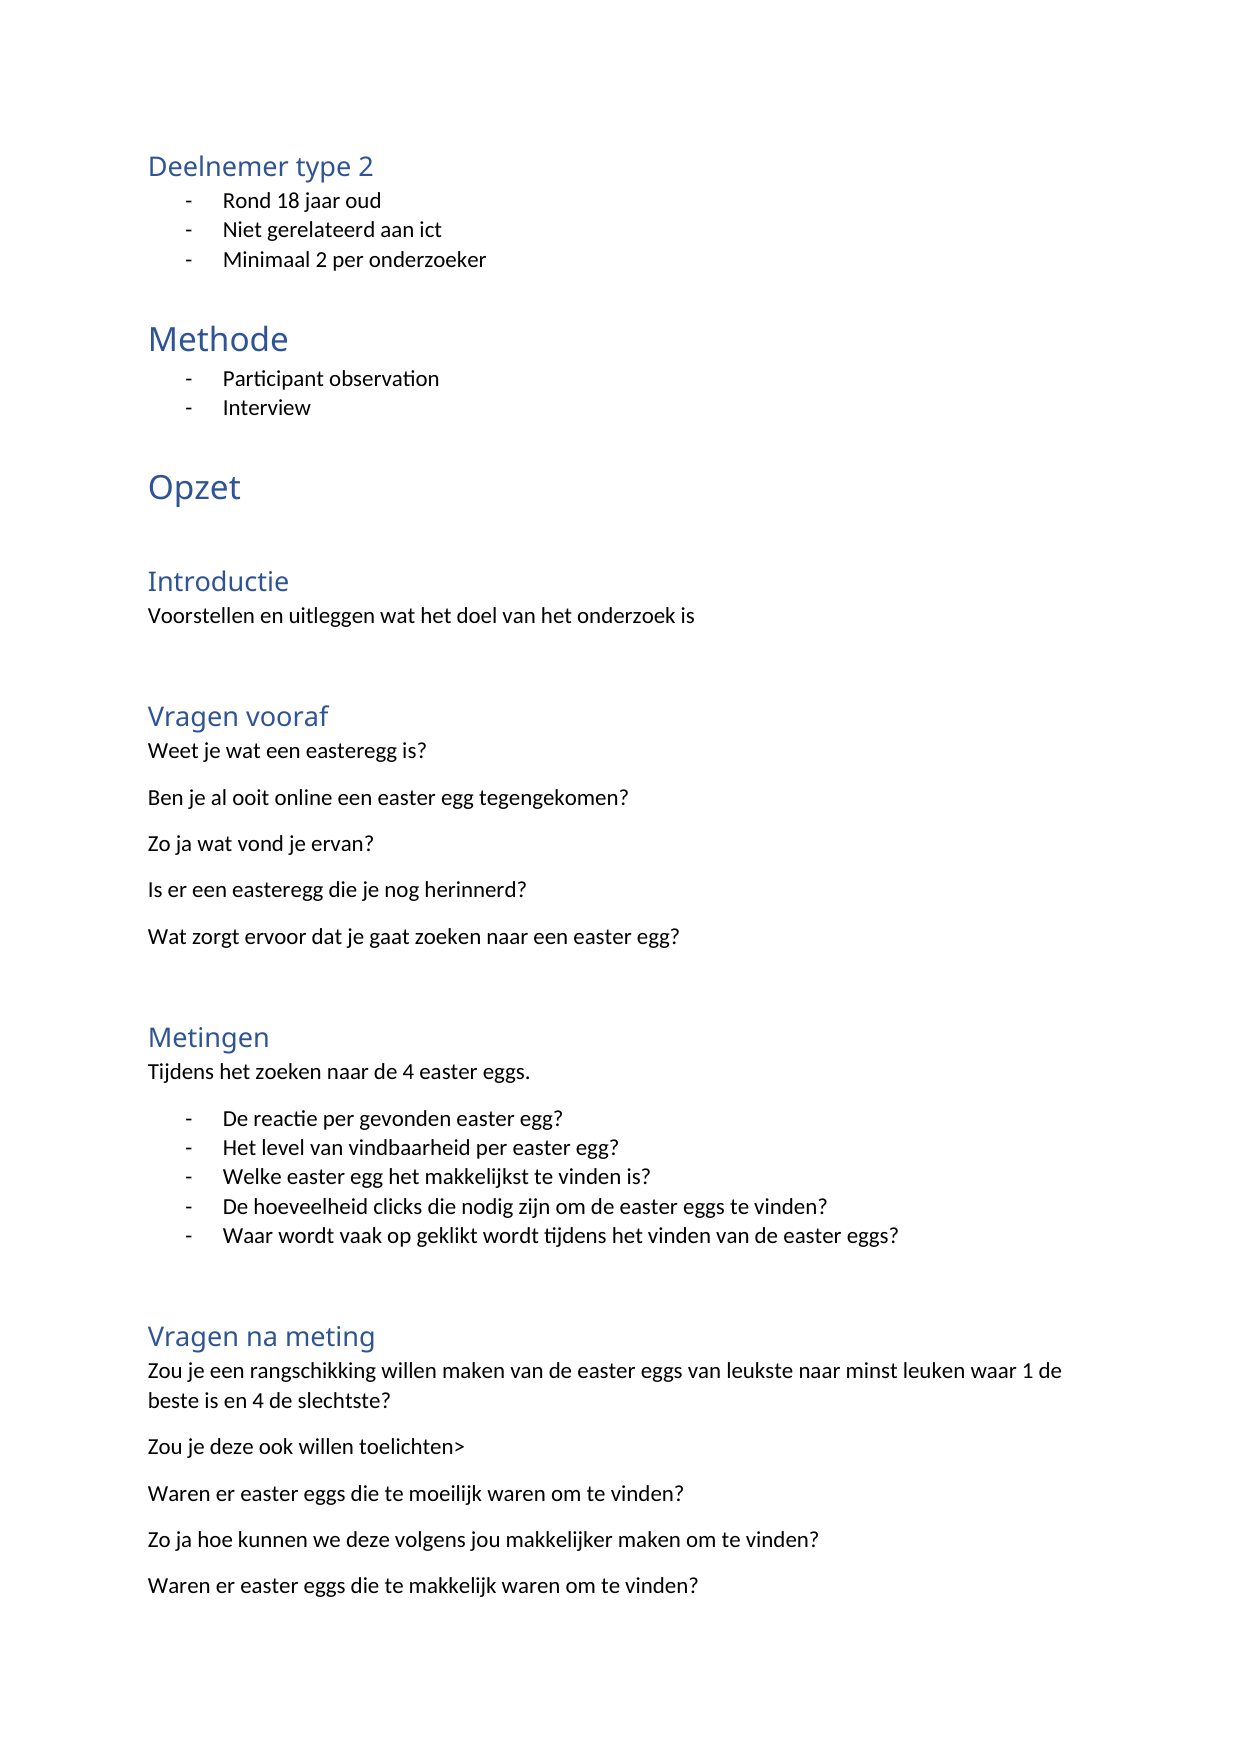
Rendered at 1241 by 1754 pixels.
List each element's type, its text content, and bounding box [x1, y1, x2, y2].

text Waren er easter eggs die te makkelijk waren om te vinden? [148, 1571, 1093, 1599]
list Het level van vindbaarheid per easter egg? [185, 1133, 1093, 1161]
subtitle Introductie [148, 562, 1093, 599]
list De reactie per gevonden easter egg? [185, 1104, 1093, 1132]
text Weet je wat een easteregg is? [148, 736, 1093, 764]
text Wat zorgt ervoor dat je gaat zoeken naar een easter egg? [148, 922, 1093, 950]
subtitle Opzet [148, 464, 1093, 509]
list Participant observation [185, 364, 1093, 392]
subtitle Vragen na meting [148, 1318, 1093, 1354]
list Rond 18 jaar oud [185, 186, 1093, 214]
subtitle Methode [148, 316, 1093, 361]
subtitle Deelnemer type 2 [148, 148, 1093, 184]
subtitle Vragen vooraf [148, 698, 1093, 734]
list Niet gerelateerd aan ict [185, 216, 1093, 244]
list Waar wordt vaak op geklikt wordt tijdens het vinden van de easter eggs? [185, 1221, 1093, 1249]
text Zo ja wat vond je ervan? [148, 829, 1093, 857]
list Interview [185, 393, 1093, 421]
subtitle Metingen [148, 1019, 1093, 1056]
text Zo ja hoe kunnen we deze volgens jou makkelijker maken om te vinden? [148, 1525, 1093, 1553]
text Zou je deze ook willen toelichten> [148, 1432, 1093, 1460]
text Is er een easteregg die je nog herinnerd? [148, 875, 1093, 903]
list Minimaal 2 per onderzoeker [185, 245, 1093, 273]
text Ben je al ooit online een easter egg tegengekomen? [148, 783, 1093, 811]
list Welke easter egg het makkelijkst te vinden is? [185, 1162, 1093, 1190]
list De hoeveelheid clicks die nodig zijn om de easter eggs te vinden? [185, 1192, 1093, 1220]
text Voorstellen en uitleggen wat het doel van het onderzoek is [148, 601, 1093, 629]
text Waren er easter eggs die te moeilijk waren om te vinden? [148, 1479, 1093, 1507]
text Tijdens het zoeken naar de 4 easter eggs. [148, 1057, 1093, 1085]
text Zou je een rangschikking willen maken van de easter eggs van leukste naar minst leuken waar 1 de beste is en 4 de slechtste? [148, 1356, 1093, 1414]
